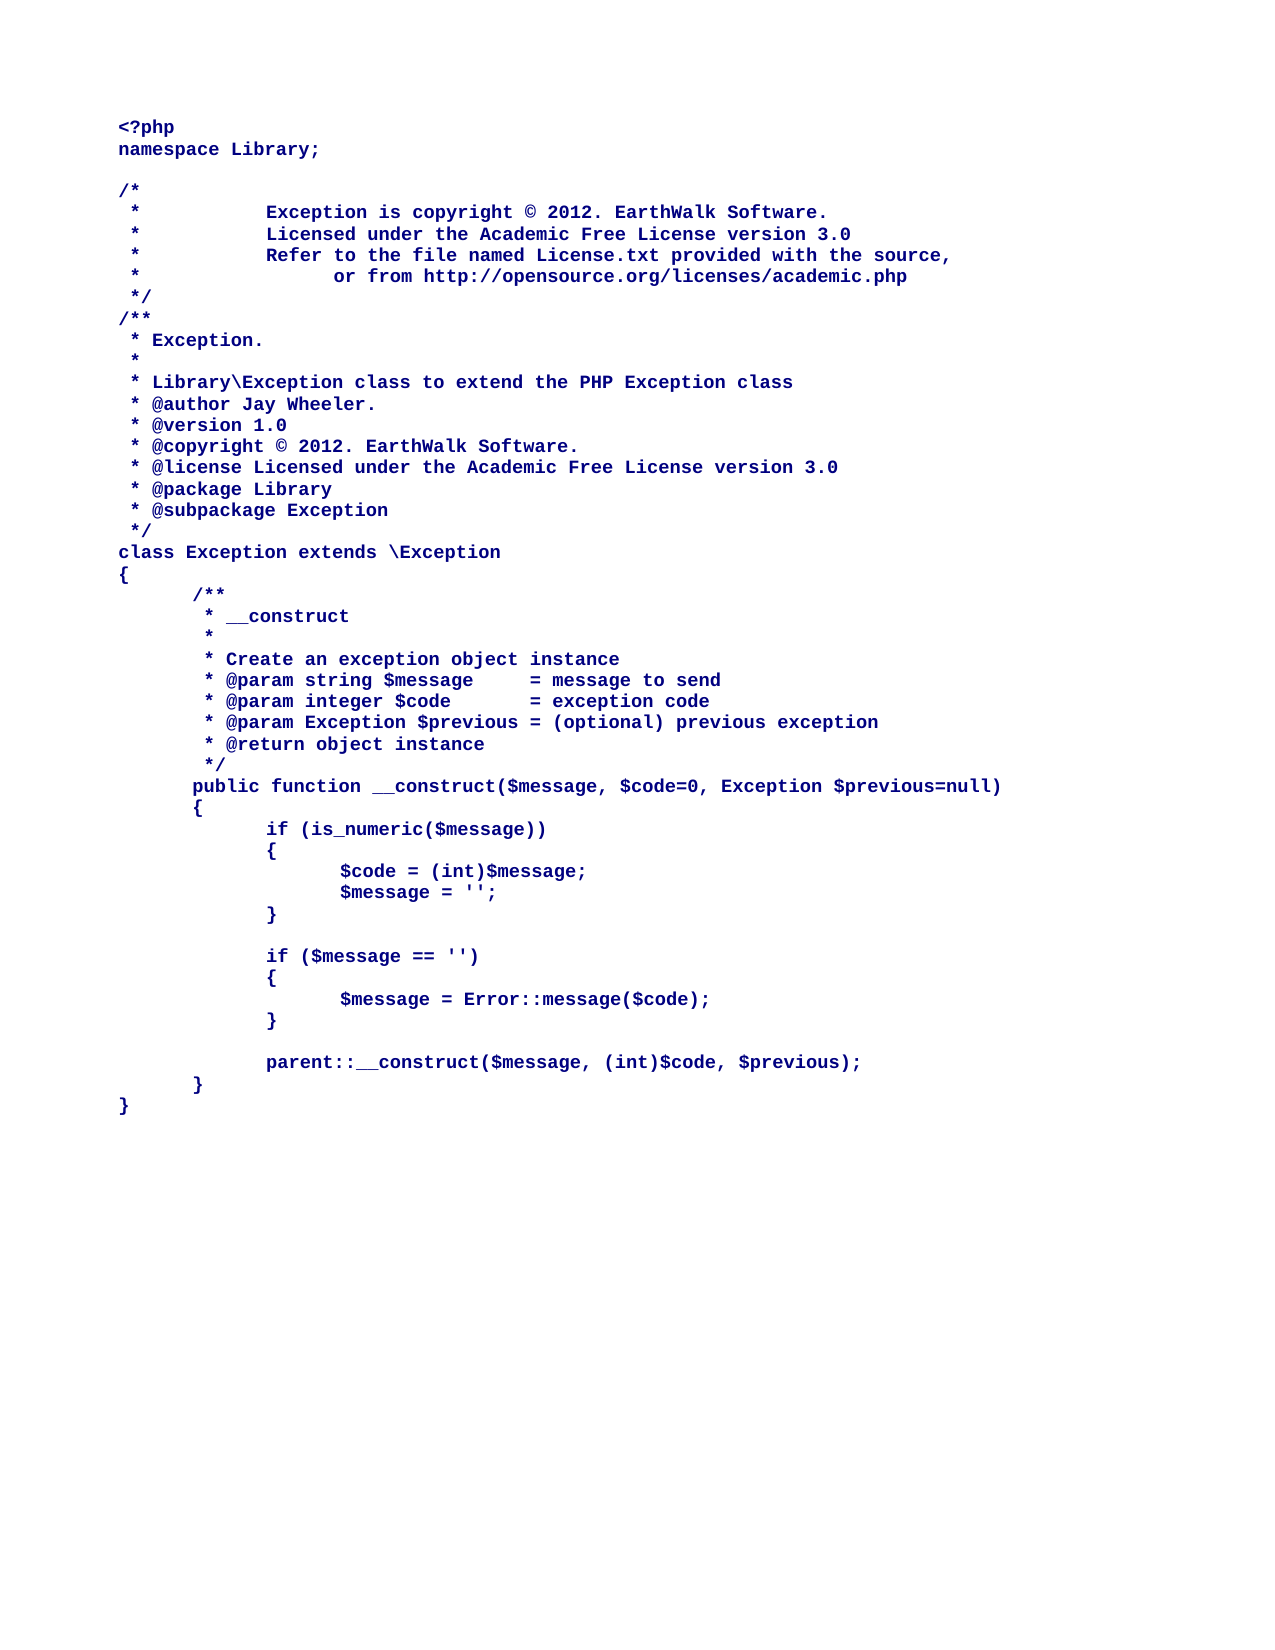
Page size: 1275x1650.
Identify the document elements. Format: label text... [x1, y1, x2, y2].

text if (is_numeric($message)) [118, 819, 1157, 841]
text */ [118, 756, 1157, 777]
text * @package Library [118, 479, 1157, 501]
text namespace Library; [118, 139, 1157, 161]
text { [118, 798, 1157, 819]
text parent::__construct($message, (int)$code, $previous); [118, 1053, 1157, 1074]
text class Exception extends \Exception [118, 543, 1157, 564]
text } [118, 1011, 1157, 1032]
text /* [118, 182, 1157, 203]
text * [118, 352, 1157, 373]
text } [118, 1096, 1157, 1117]
text if ($message == '') [118, 947, 1157, 968]
text $message = ''; [118, 883, 1157, 904]
text } [118, 1074, 1157, 1096]
text * Library\Exception class to extend the PHP Exception class [118, 373, 1157, 394]
text * @version 1.0 [118, 416, 1157, 437]
text } [118, 904, 1157, 926]
text * @license Licensed under the Academic Free License version 3.0 [118, 458, 1157, 479]
text * @copyright © 2012. EarthWalk Software. [118, 437, 1157, 458]
text * Licensed under the Academic Free License version 3.0 [118, 224, 1157, 246]
text */ [118, 288, 1157, 309]
text * __construct [118, 607, 1157, 628]
text * or from http://opensource.org/licenses/academic.php [118, 267, 1157, 288]
text * @param Exception $previous = (optional) previous exception [118, 713, 1157, 734]
text * @subpackage Exception [118, 501, 1157, 522]
text * @author Jay Wheeler. [118, 394, 1157, 416]
text * @param string $message = message to send [118, 671, 1157, 692]
text * [118, 628, 1157, 649]
text * Exception. [118, 331, 1157, 352]
text /** [118, 309, 1157, 331]
text public function __construct($message, $code=0, Exception $previous=null) [118, 777, 1157, 798]
text <?php [118, 118, 1157, 139]
text $message = Error::message($code); [118, 989, 1157, 1011]
text * @param integer $code = exception code [118, 692, 1157, 713]
text { [118, 841, 1157, 862]
text * Refer to the file named License.txt provided with the source, [118, 246, 1157, 267]
text * Exception is copyright © 2012. EarthWalk Software. [118, 203, 1157, 224]
text */ [118, 522, 1157, 543]
text { [118, 564, 1157, 586]
text /** [118, 586, 1157, 607]
text { [118, 968, 1157, 989]
text * @return object instance [118, 734, 1157, 756]
text $code = (int)$message; [118, 862, 1157, 883]
text * Create an exception object instance [118, 649, 1157, 671]
